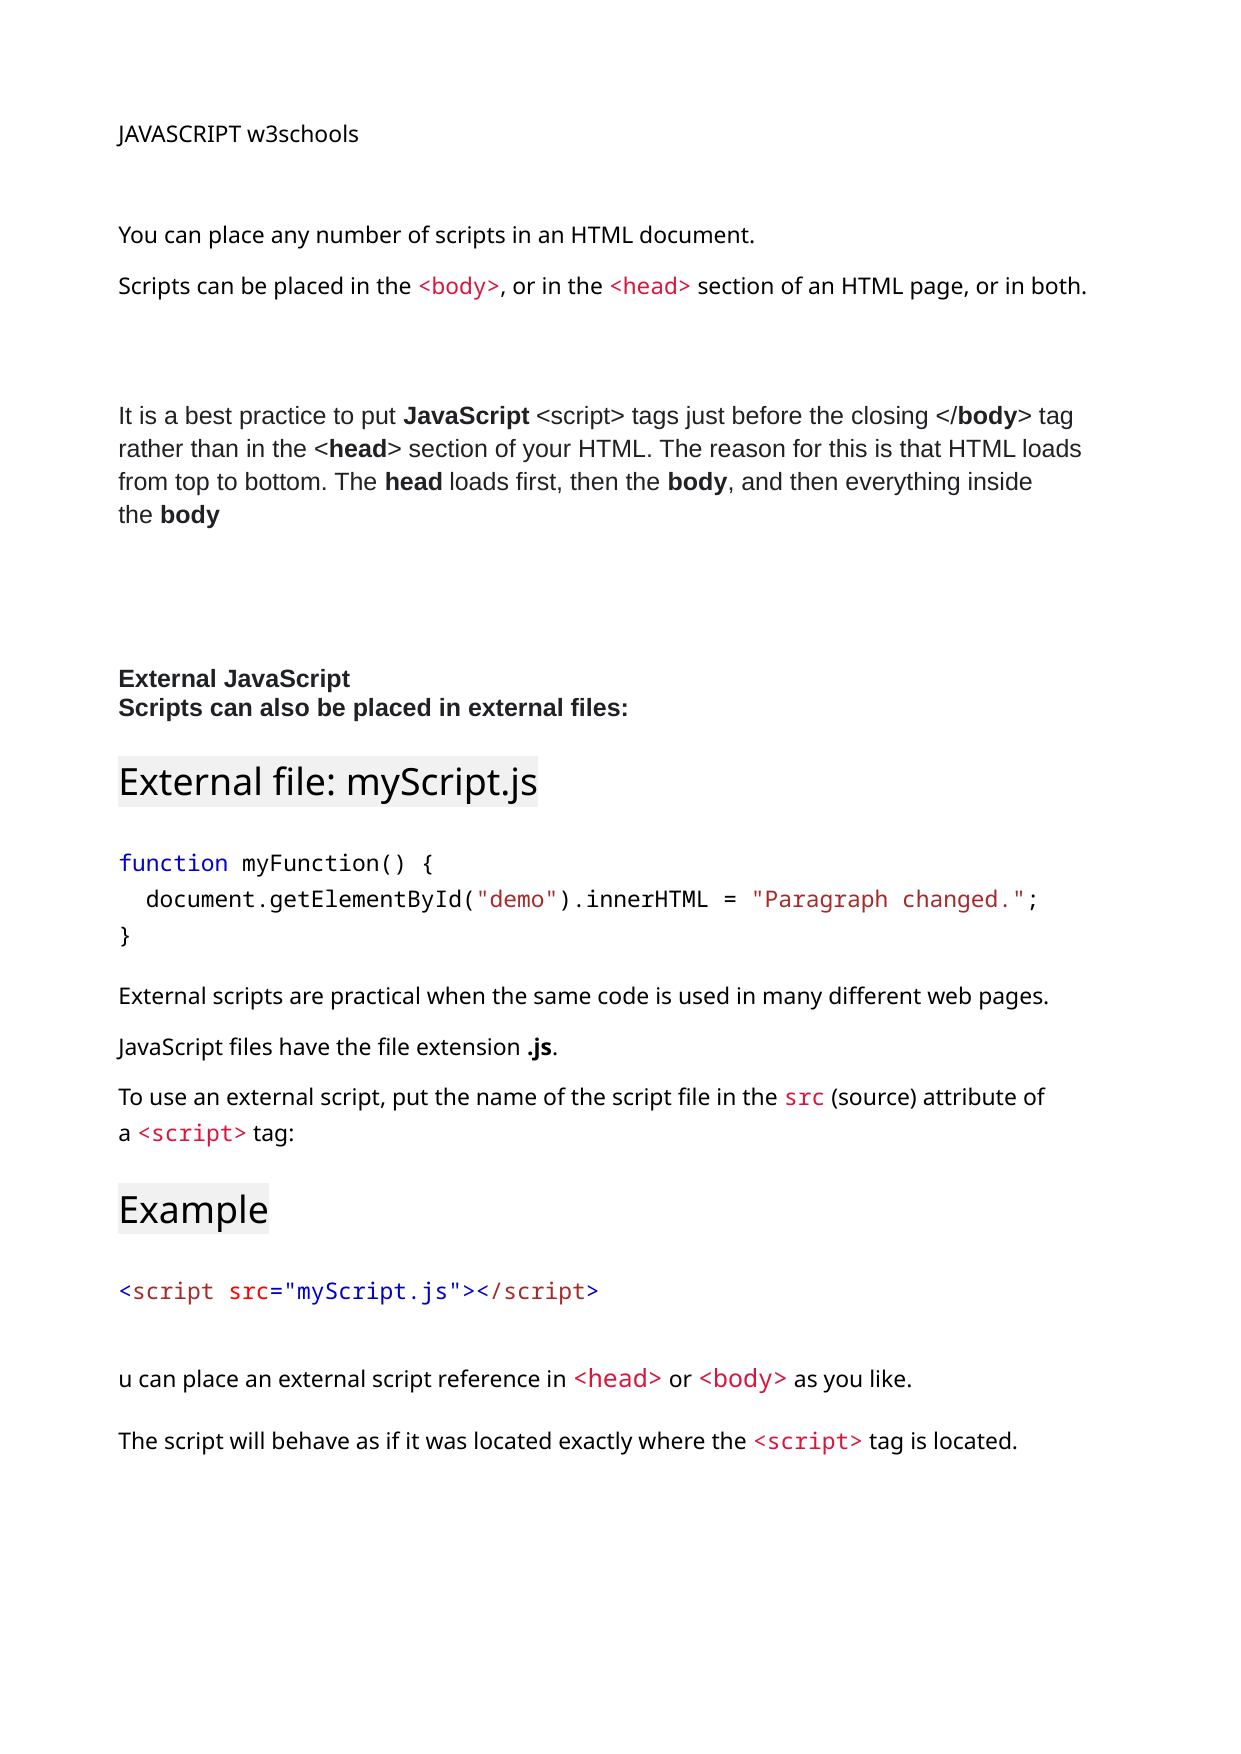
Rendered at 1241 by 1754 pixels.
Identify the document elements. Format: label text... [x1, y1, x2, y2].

text Scripts can be placed in the <body>, or in the <head> section of an HTML page, or in both. [118, 270, 1122, 301]
text To use an external script, put the name of the script file in the src (source) attribute of a <script> tag: [118, 1081, 1122, 1148]
text function myFunction() { document.getElementById("demo").innerHTML = "Paragraph changed."; } [118, 847, 1122, 951]
text You can place any number of scripts in an HTML document. [118, 219, 1122, 250]
subtitle External file: myScript.js [118, 756, 1122, 807]
text The script will behave as if it was located exactly where the <script> tag is located. [118, 1425, 1122, 1456]
text It is a best practice to put JavaScript <script> tags just before the closing </body> tag rather than in the <head> section of your HTML. The reason for this is that HTML loads from top to bottom. The head loads first, then the body, and then everything inside the body [118, 401, 1122, 529]
text <script src="myScript.js"></script> [118, 1275, 1122, 1306]
text JavaScript files have the file extension .js. [118, 1031, 1122, 1062]
subtitle Example [118, 1183, 1122, 1234]
subtitle External JavaScript [118, 664, 1122, 692]
text JAVASCRIPT w3schools [118, 118, 1122, 149]
text u can place an external script reference in <head> or <body> as you like. [118, 1361, 1122, 1395]
text External scripts are practical when the same code is used in many different web pages. [118, 980, 1122, 1011]
text Scripts can also be placed in external files: [118, 692, 1122, 721]
